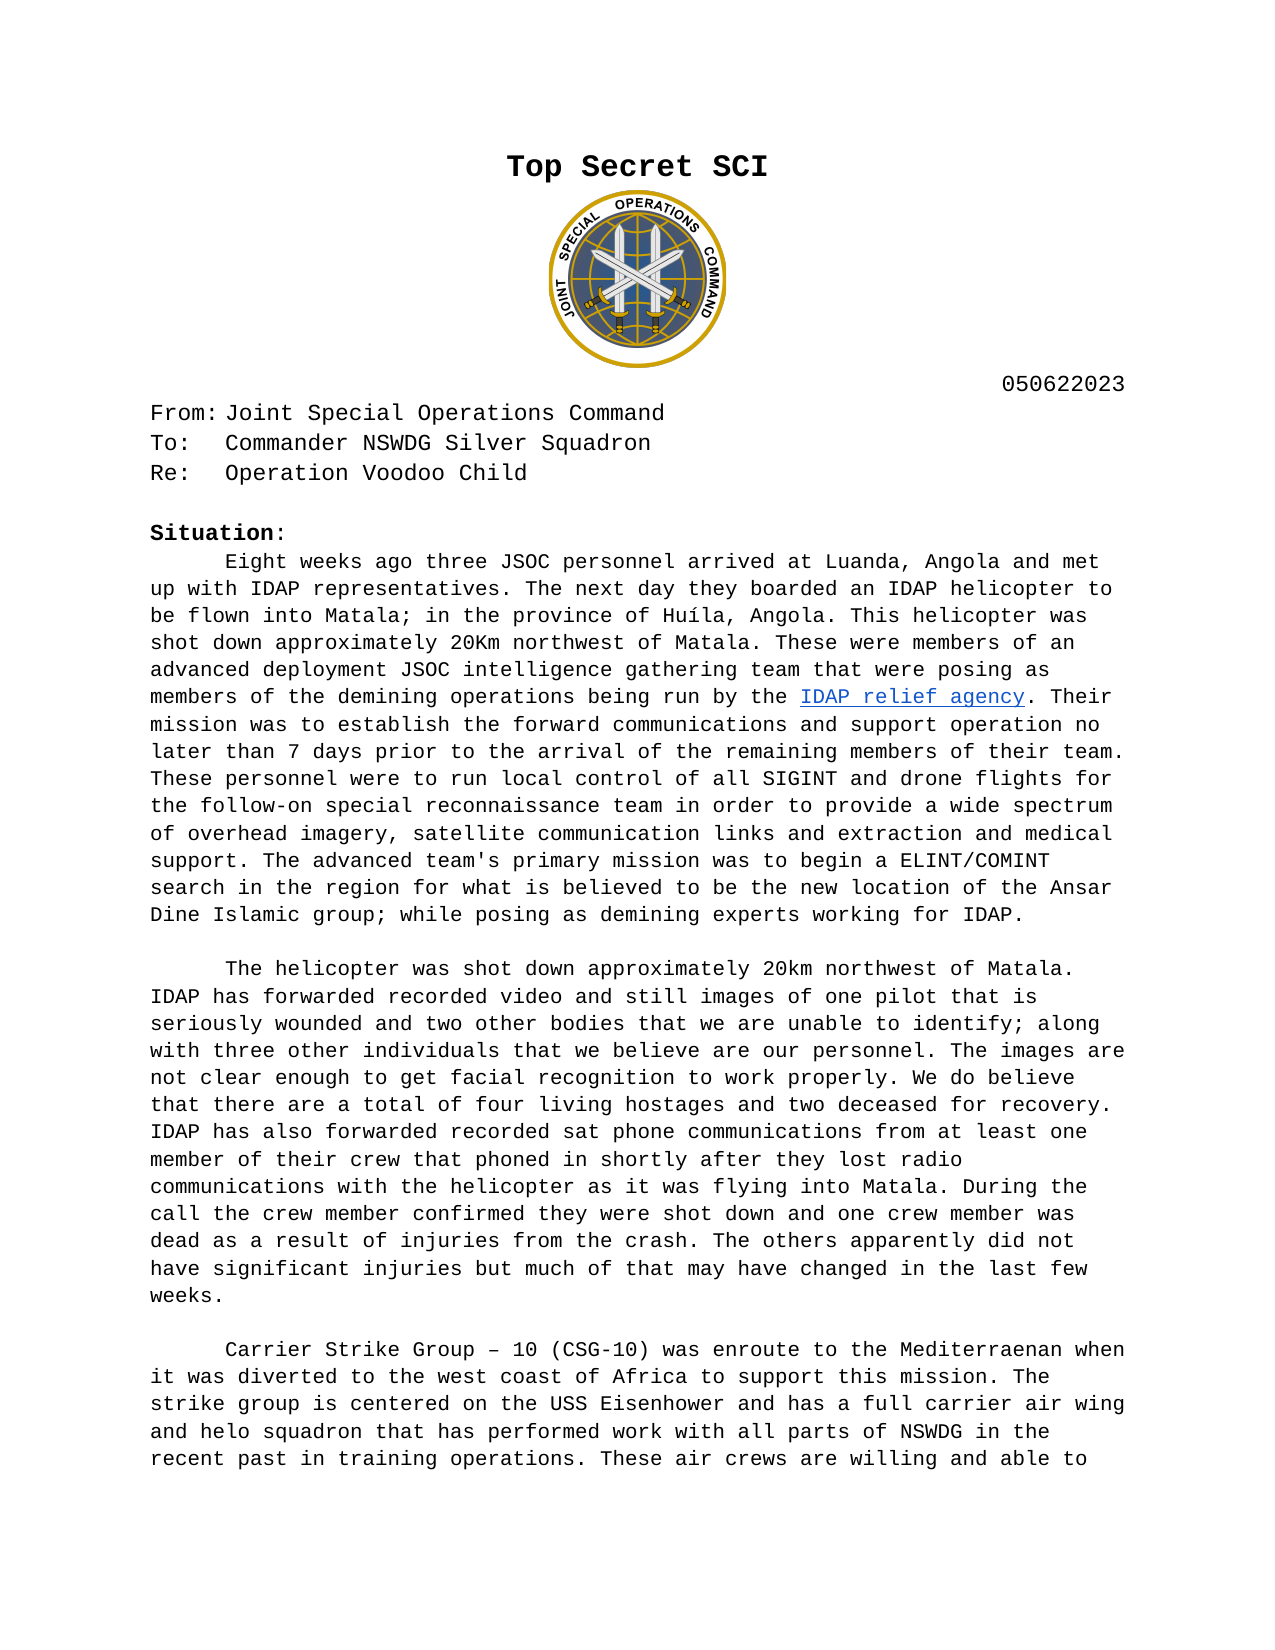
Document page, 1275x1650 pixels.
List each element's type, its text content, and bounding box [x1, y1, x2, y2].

text From: Joint Special Operations Command [150, 402, 1125, 428]
text Top Secret SCI [150, 150, 1125, 185]
text Re: Operation Voodoo Child [150, 461, 1125, 487]
text The helicopter was shot down approximately 20km northwest of Matala. IDAP has forwarded recorded video and still images of one pilot that is seriously wounded and two other bodies that we are unable to identify; along with three other individuals that we believe are our personnel. The images are not clear enough to get facial recognition to work properly. We do believe that there are a total of four living hostages and two deceased for recovery. IDAP has also forwarded recorded sat phone communications from at least one member of their crew that phoned in shortly after they lost radio communications with the helicopter as it was flying into Matala. During the call the crew member confirmed they were shot down and one crew member was dead as a result of injuries from the crash. The others apparently did not have significant injuries but much of that may have changed in the last few weeks. [150, 958, 1125, 1308]
text To: Commander NSWDG Silver Squadron [150, 431, 1125, 457]
text Carrier Strike Group – 10 (CSG-10) was enroute to the Mediterraenan when it was diverted to the west coast of Africa to support this mission. The strike group is centered on the USS Eisenhower and has a full carrier air wing and helo squadron that has performed work with all parts of NSWDG in the recent past in training operations. These air crews are willing and able to [150, 1339, 1125, 1471]
text Eight weeks ago three JSOC personnel arrived at Luanda, Angola and met up with IDAP representatives. The next day they boarded an IDAP helicopter to be flown into Matala; in the province of Huíla, Angola. This helicopter was shot down approximately 20Km northwest of Matala. These were members of an advanced deployment JSOC intelligence gathering team that were posing as members of the demining operations being run by the IDAP relief agency. Their mission was to establish the forward communications and support operation no later than 7 days prior to the arrival of the remaining members of their team. These personnel were to run local control of all SIGINT and drone flights for the follow-on special reconnaissance team in order to provide a wide spectrum of overhead imagery, satellite communication links and extraction and medical support. The advanced team's primary mission was to begin a ELINT/COMINT search in the region for what is believed to be the new location of the Ansar Dine Islamic group; while posing as demining experts working for IDAP. [150, 551, 1125, 928]
text 050622023 [150, 372, 1125, 398]
text Situation: [150, 521, 1125, 547]
